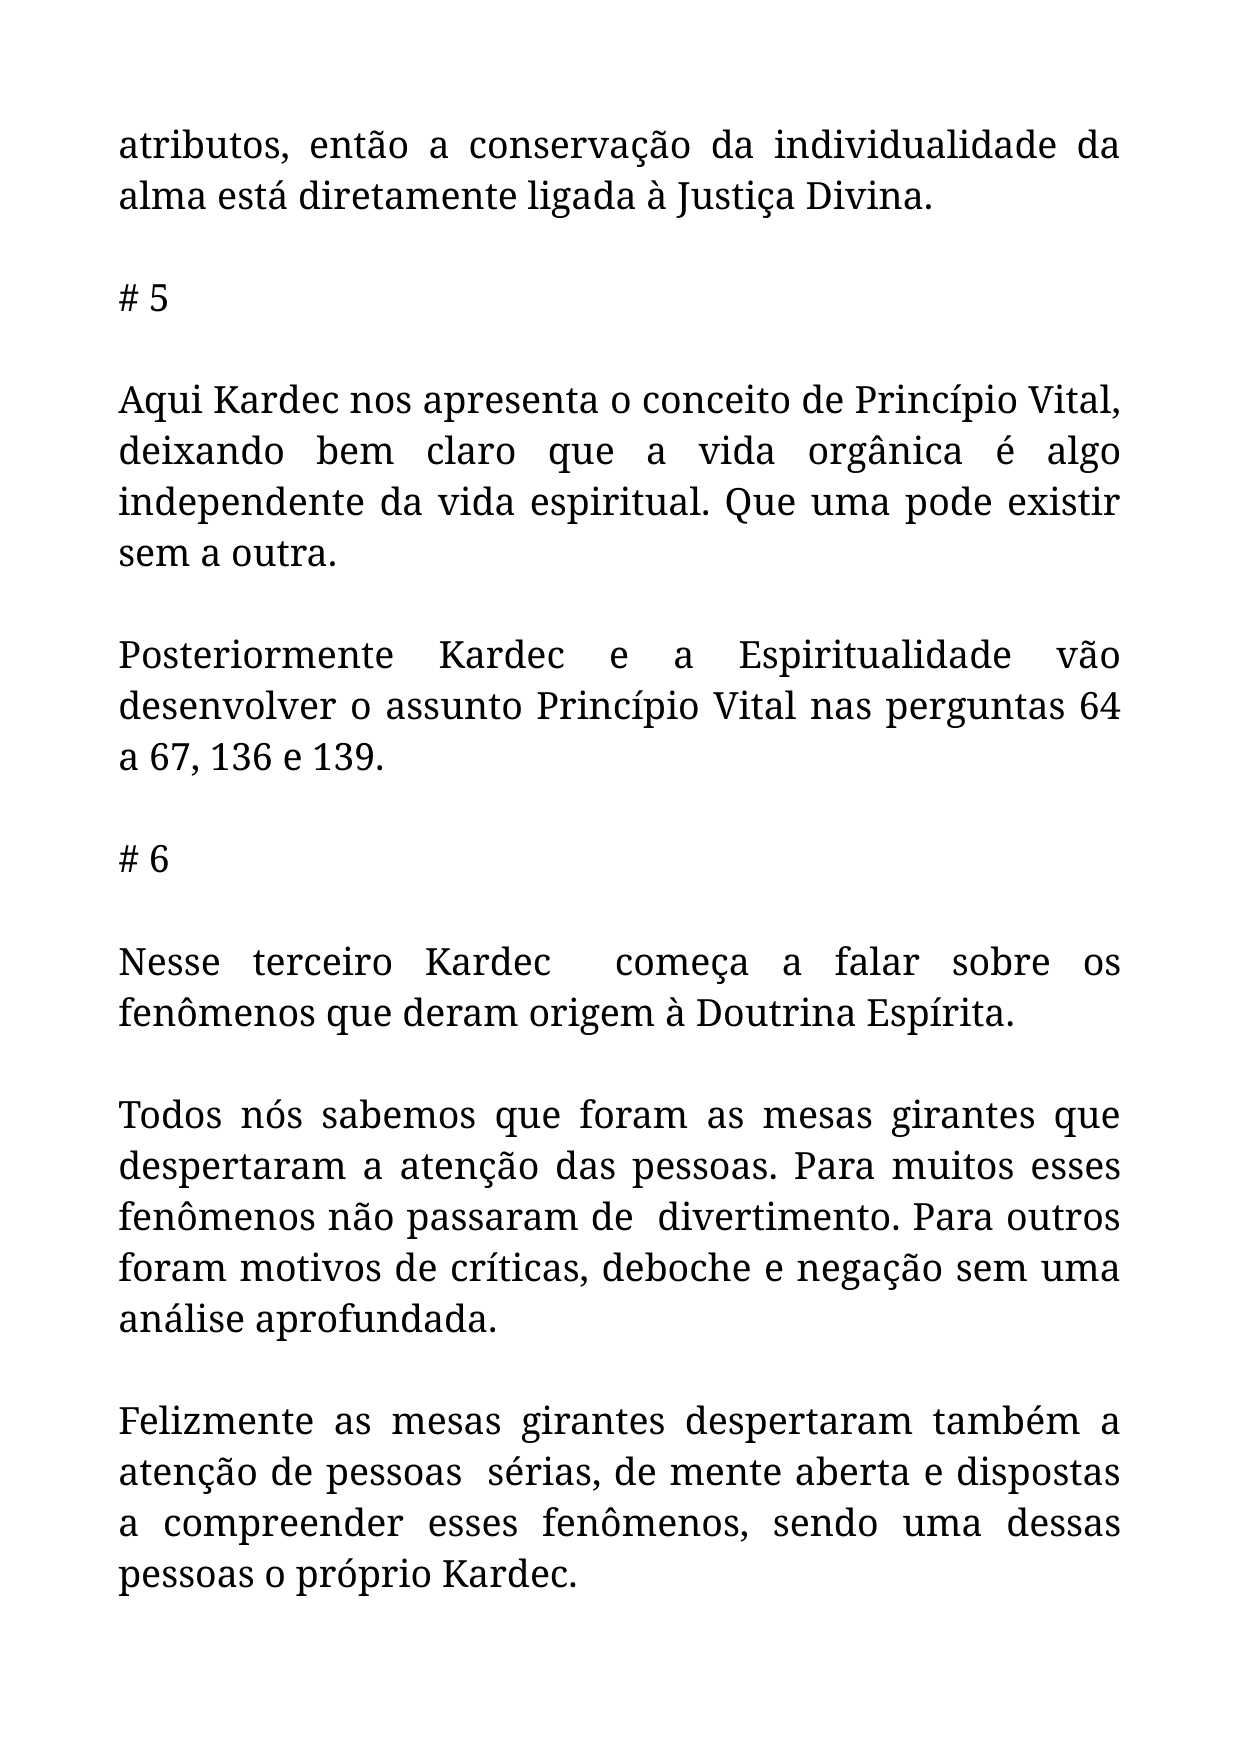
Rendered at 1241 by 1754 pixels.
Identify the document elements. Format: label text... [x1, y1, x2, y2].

text Todos nós sabemos que foram as mesas girantes que despertaram a atenção das pessoas. Para muitos esses fenômenos não passaram de divertimento. Para outros foram motivos de críticas, deboche e negação sem uma análise aprofundada. [118, 1088, 1122, 1343]
text # 5 [118, 271, 1122, 322]
text # 6 [118, 833, 1122, 884]
text atributos, então a conservação da individualidade da alma está diretamente ligada à Justiça Divina. [118, 118, 1122, 220]
text Felizmente as mesas girantes despertaram também a atenção de pessoas sérias, de mente aberta e dispostas a compreender esses fenômenos, sendo uma dessas pessoas o próprio Kardec. [118, 1394, 1122, 1598]
text Aqui Kardec nos apresenta o conceito de Princípio Vital, deixando bem claro que a vida orgânica é algo independente da vida espiritual. Que uma pode existir sem a outra. [118, 373, 1122, 577]
text Nesse terceiro Kardec começa a falar sobre os fenômenos que deram origem à Doutrina Espírita. [118, 935, 1122, 1037]
text Posteriormente Kardec e a Espiritualidade vão desenvolver o assunto Princípio Vital nas perguntas 64 a 67, 136 e 139. [118, 628, 1122, 782]
